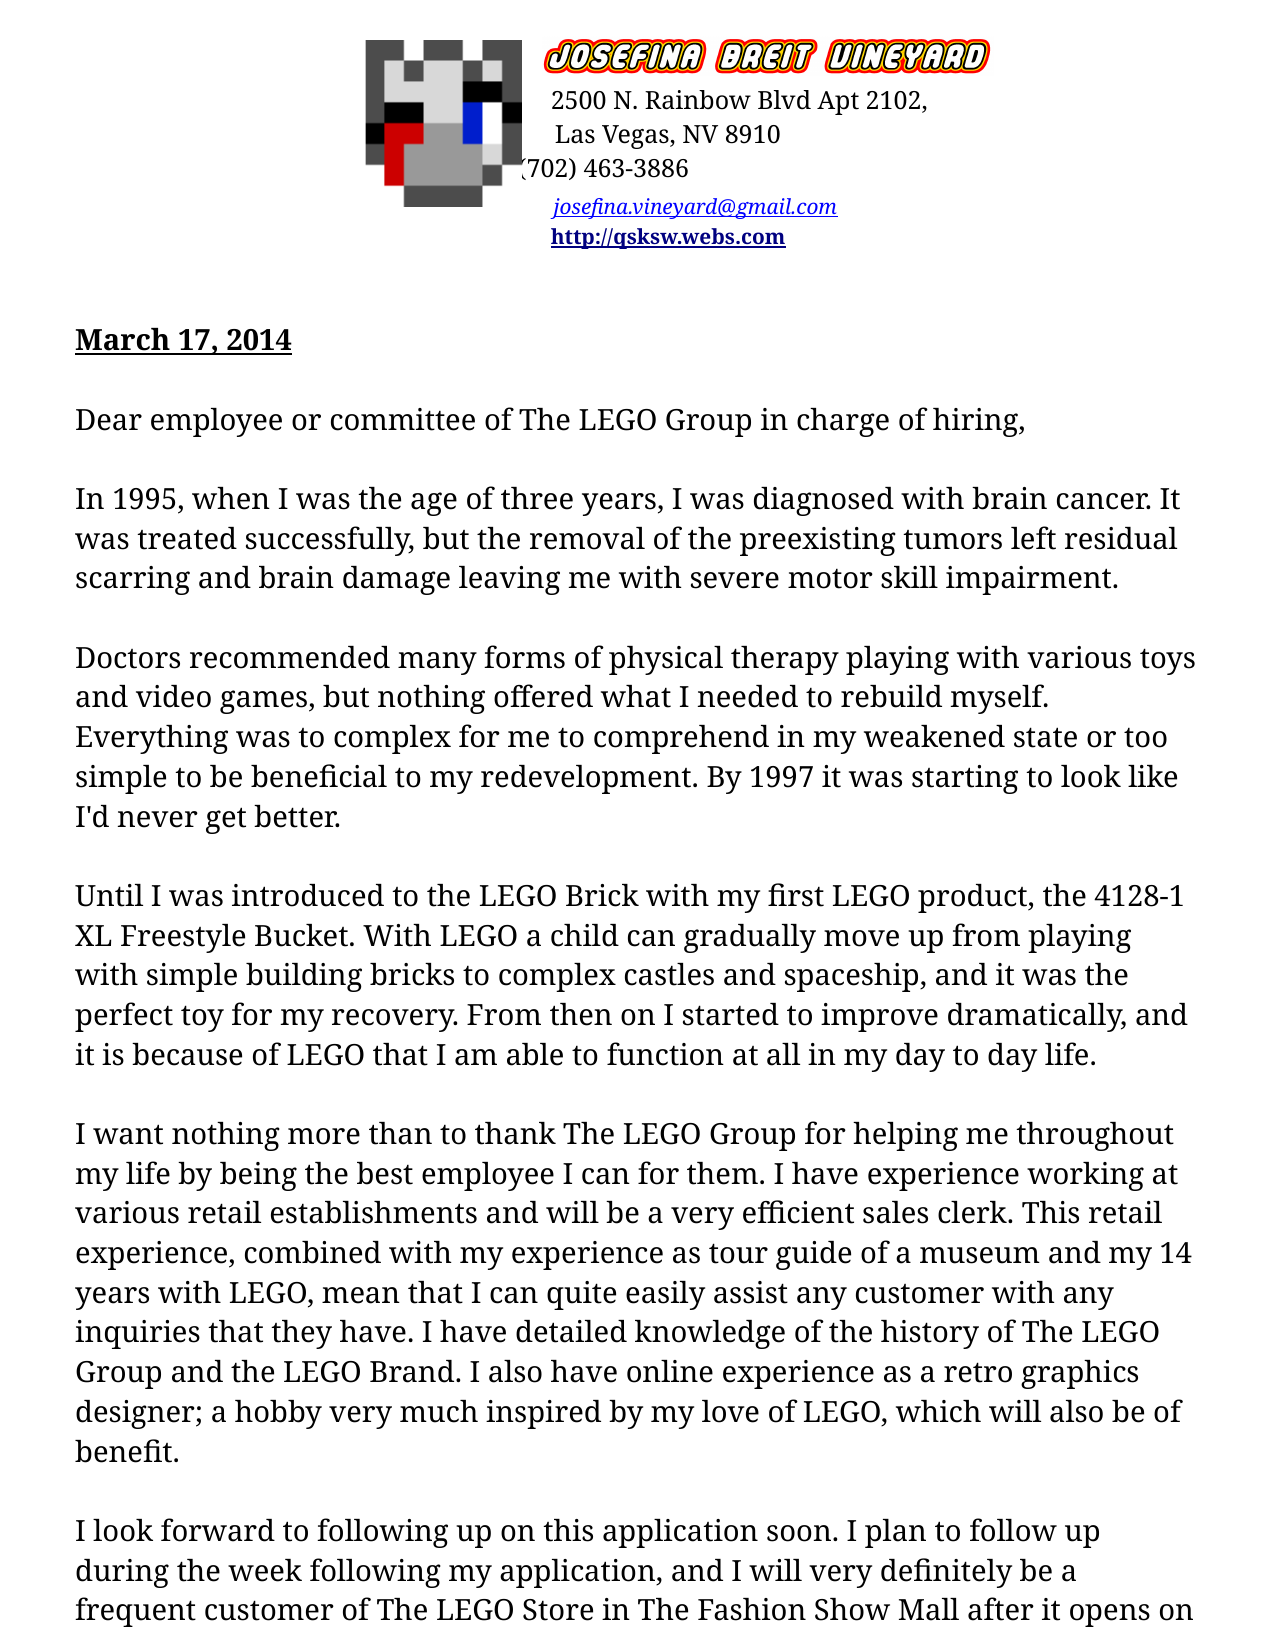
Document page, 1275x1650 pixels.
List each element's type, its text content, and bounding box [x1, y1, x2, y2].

text Dear employee or committee of The LEGO Group in charge of hiring, [75, 399, 1200, 439]
picture [542, 36, 994, 76]
text I want nothing more than to thank The LEGO Group for helping me throughout my life by being the best employee I can for them. I have experience working at various retail establishments and will be a very efficient sales clerk. This retail experience, combined with my experience as tour guide of a museum and my 14 years with LEGO, mean that I can quite easily assist any customer with any inquiries that they have. I have detailed knowledge of the history of The LEGO Group and the LEGO Brand. I also have online experience as a retro graphics designer; a hobby very much inspired by my love of LEGO, which will also be of benefit. [75, 1113, 1200, 1471]
text Until I was introduced to the LEGO Brick with my first LEGO product, the 4128-1 XL Freestyle Bucket. With LEGO a child can gradually move up from playing with simple building bricks to complex castles and spaceship, and it was the perfect toy for my recovery. From then on I started to improve dramatically, and it is because of LEGO that I am able to function at all in my day to day life. [75, 875, 1200, 1074]
text I look forward to following up on this application soon. I plan to follow up during the week following my application, and I will very definitely be a frequent customer of The LEGO Store in The Fashion Show Mall after it opens on [75, 1510, 1200, 1629]
text Doctors recommended many forms of physical therapy playing with various toys and video games, but nothing offered what I needed to rebuild myself. Everything was to complex for me to comprehend in my weakened state or too simple to be beneficial to my redevelopment. By 1997 it was starting to look like I'd never get better. [75, 637, 1200, 836]
text In 1995, when I was the age of three years, I was diagnosed with brain cancer. It was treated successfully, but the removal of the preexisting tumors left residual scarring and brain damage leaving me with severe motor skill impairment. [75, 478, 1200, 597]
text March 17, 2014 [75, 319, 1200, 359]
picture [365, 40, 522, 207]
